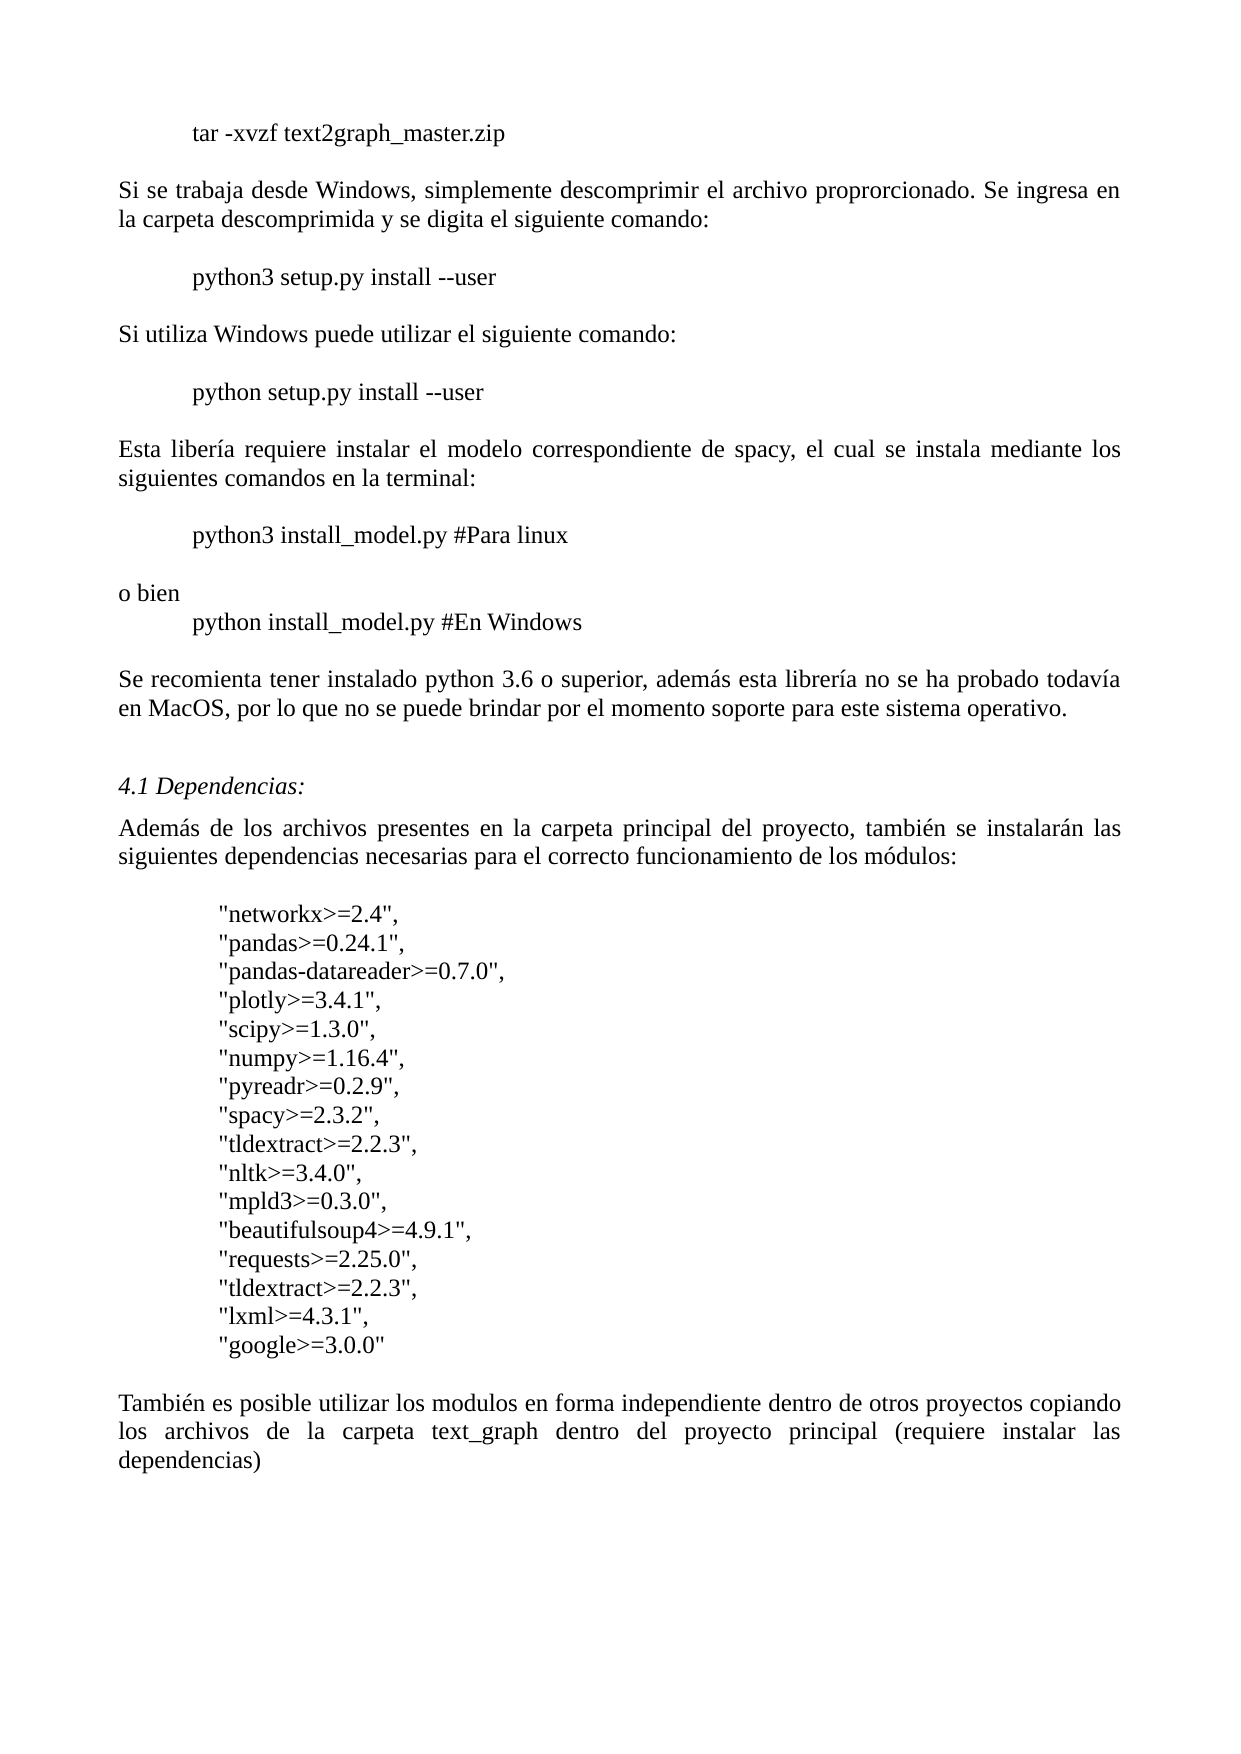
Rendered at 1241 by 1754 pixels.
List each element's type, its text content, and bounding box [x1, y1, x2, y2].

text tar -xvzf text2graph_master.zip [192, 118, 1122, 147]
text "spacy>=2.3.2", [118, 1100, 1122, 1129]
text python setup.py install --user [118, 377, 1122, 406]
text "lxml>=4.3.1", [118, 1301, 1122, 1330]
text Se recomienta tener instalado python 3.6 o superior, además esta librería no se ha probado todavía en MacOS, por lo que no se puede brindar por el momento soporte para este sistema operativo. [118, 664, 1122, 722]
text "requests>=2.25.0", [118, 1244, 1122, 1273]
subtitle 4.1 Dependencias: [118, 771, 1122, 800]
text "networkx>=2.4", [118, 899, 1122, 928]
text "nltk>=3.4.0", [118, 1158, 1122, 1186]
text o bien [118, 578, 1122, 607]
text Si se trabaja desde Windows, simplemente descomprimir el archivo proprorcionado. Se ingresa en la carpeta descomprimida y se digita el siguiente comando: [118, 176, 1122, 233]
text "tldextract>=2.2.3", [118, 1273, 1122, 1301]
text "google>=3.0.0" [118, 1330, 1122, 1359]
text "scipy>=1.3.0", [118, 1014, 1122, 1043]
text "beautifulsoup4>=4.9.1", [118, 1215, 1122, 1244]
text python3 setup.py install --user [192, 262, 1122, 291]
text "tldextract>=2.2.3", [118, 1129, 1122, 1158]
text "pyreadr>=0.2.9", [118, 1071, 1122, 1100]
text "mpld3>=0.3.0", [118, 1186, 1122, 1215]
text "pandas-datareader>=0.7.0", [118, 956, 1122, 985]
text Si utiliza Windows puede utilizar el siguiente comando: [118, 319, 1122, 348]
text "pandas>=0.24.1", [118, 928, 1122, 956]
text python3 install_model.py #Para linux [118, 521, 1122, 549]
text "numpy>=1.16.4", [118, 1043, 1122, 1071]
text También es posible utilizar los modulos en forma independiente dentro de otros proyectos copiando los archivos de la carpeta text_graph dentro del proyecto principal (requiere instalar las dependencias) [118, 1388, 1122, 1474]
text Además de los archivos presentes en la carpeta principal del proyecto, también se instalarán las siguientes dependencias necesarias para el correcto funcionamiento de los módulos: [118, 813, 1122, 870]
text Esta libería requiere instalar el modelo correspondiente de spacy, el cual se instala mediante los siguientes comandos en la terminal: [118, 434, 1122, 492]
text "plotly>=3.4.1", [118, 985, 1122, 1014]
text python install_model.py #En Windows [118, 607, 1122, 636]
